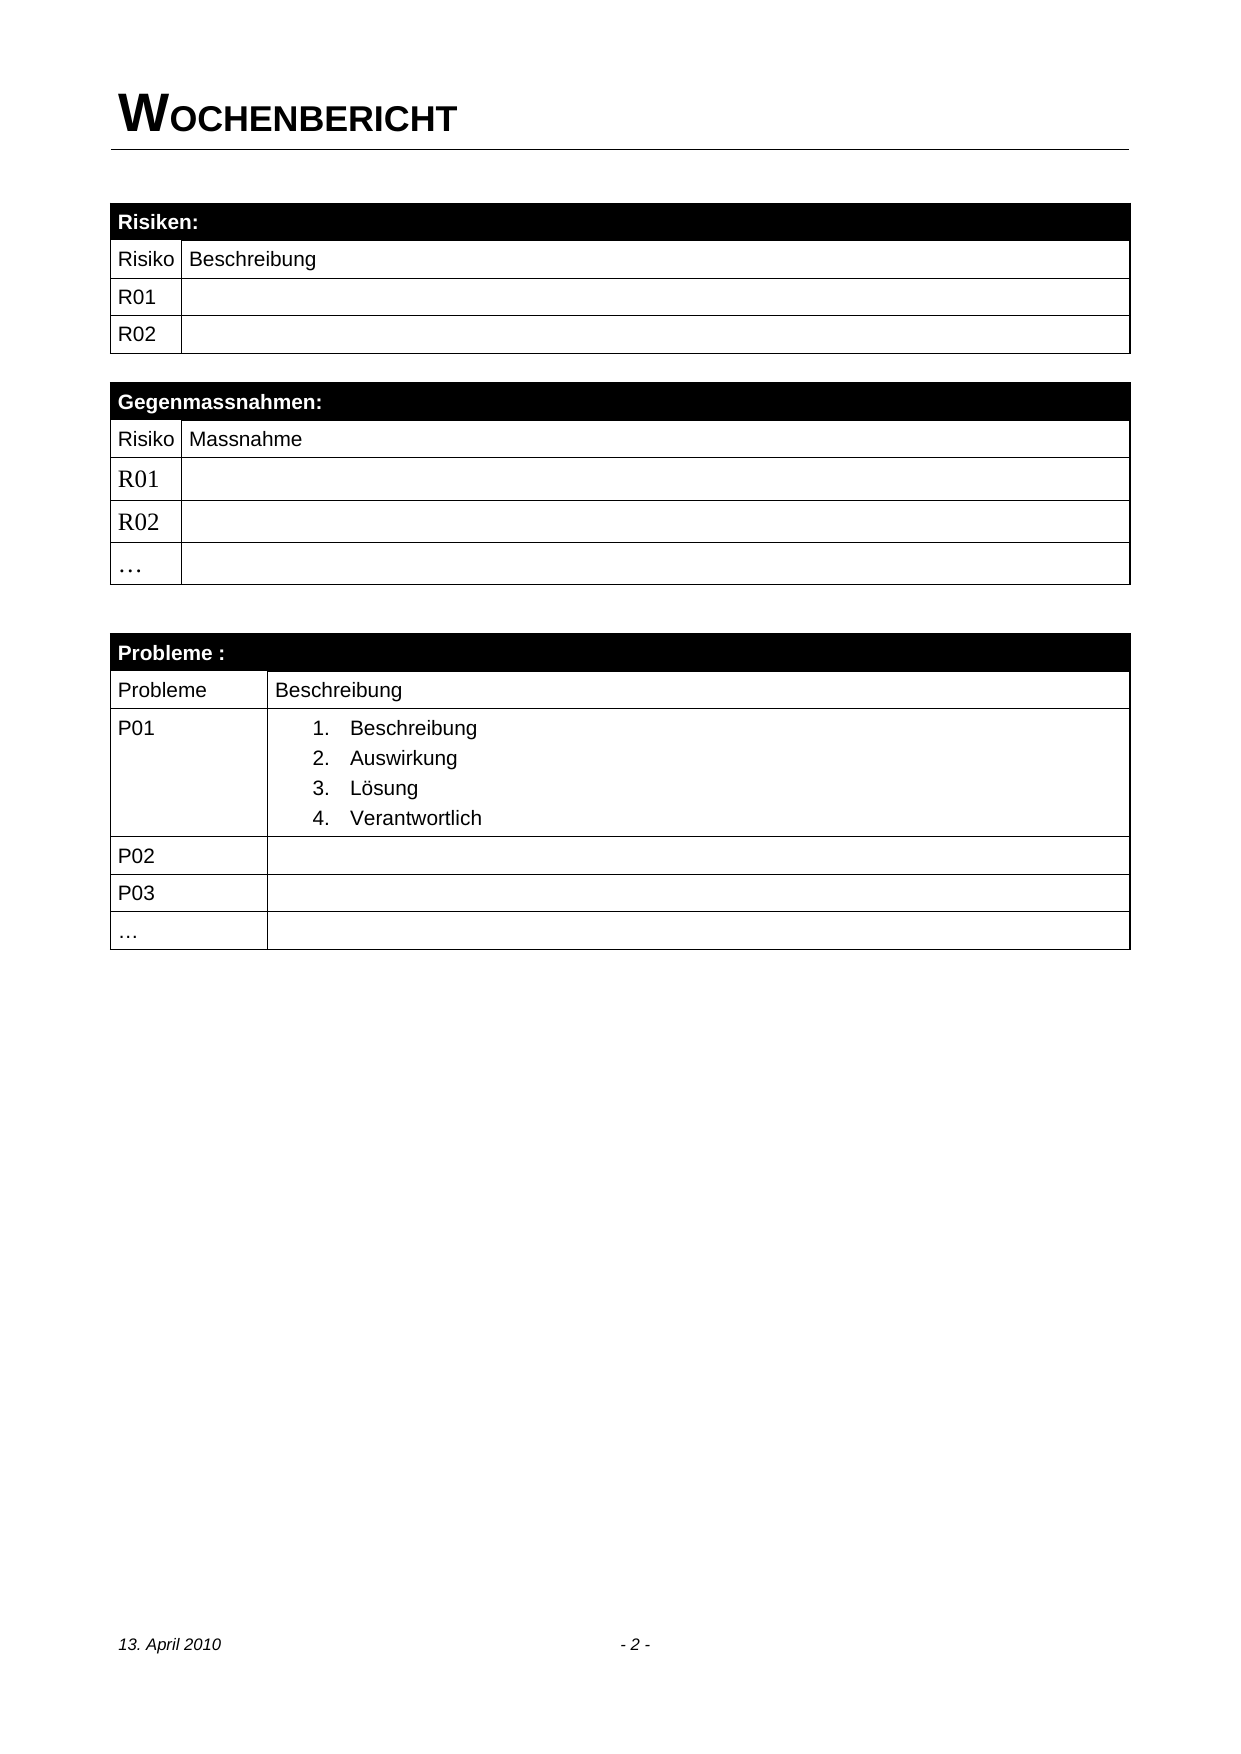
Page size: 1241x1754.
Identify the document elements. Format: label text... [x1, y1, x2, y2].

table_cell Risiko [111, 240, 181, 277]
table_cell Risiko [111, 420, 181, 457]
table_cell [268, 837, 1129, 874]
table_cell R02 [111, 501, 181, 542]
table_cell … [111, 543, 181, 584]
table_cell Massnahme [182, 421, 1129, 457]
table_cell … [111, 912, 267, 949]
table_cell P02 [111, 837, 267, 874]
table_cell P03 [111, 875, 267, 911]
table_cell P01 [111, 709, 267, 836]
table_cell [182, 458, 1129, 499]
table_cell [182, 279, 1129, 315]
table_cell [182, 501, 1129, 542]
table_header Probleme : [111, 634, 1129, 671]
table_cell R02 [111, 316, 181, 352]
table_cell R01 [111, 458, 181, 499]
table_cell Beschreibung Auswirkung Lösung Verantwortlich [268, 709, 1129, 836]
table_cell R01 [111, 279, 181, 315]
table_cell Beschreibung [182, 241, 1129, 277]
table_cell Probleme [111, 671, 267, 708]
table_cell [268, 875, 1129, 911]
table_cell [268, 912, 1129, 949]
table_cell [182, 543, 1129, 584]
table_header Gegenmassnahmen: [111, 383, 1129, 420]
table_cell Beschreibung [268, 672, 1129, 708]
table_header Risiken: [111, 204, 1129, 240]
table_cell [182, 316, 1129, 352]
